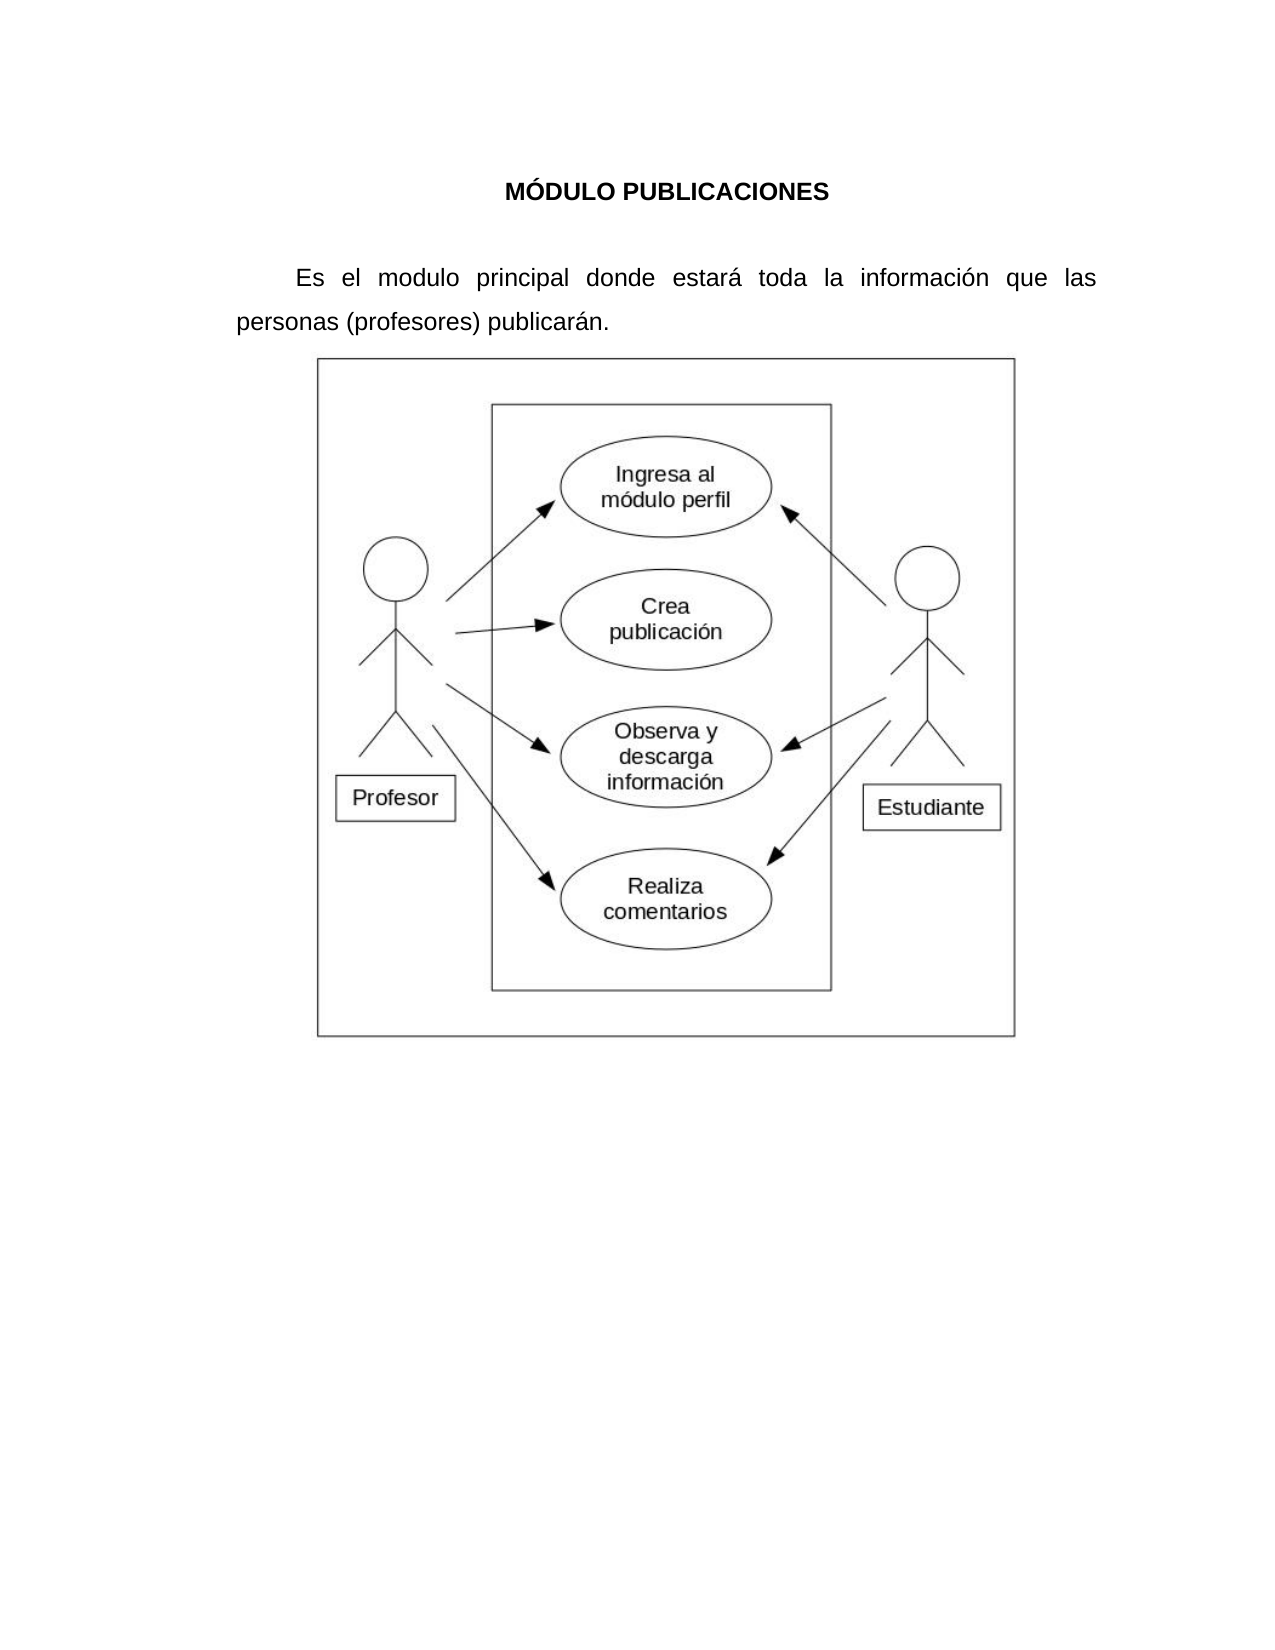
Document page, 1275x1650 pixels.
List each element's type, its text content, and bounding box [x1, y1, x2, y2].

picture [310, 349, 1024, 1046]
text MÓDULO PUBLICACIONES [236, 177, 1098, 206]
text Es el modulo principal donde estará toda la información que las personas (profesores) publicarán. [236, 263, 1098, 335]
